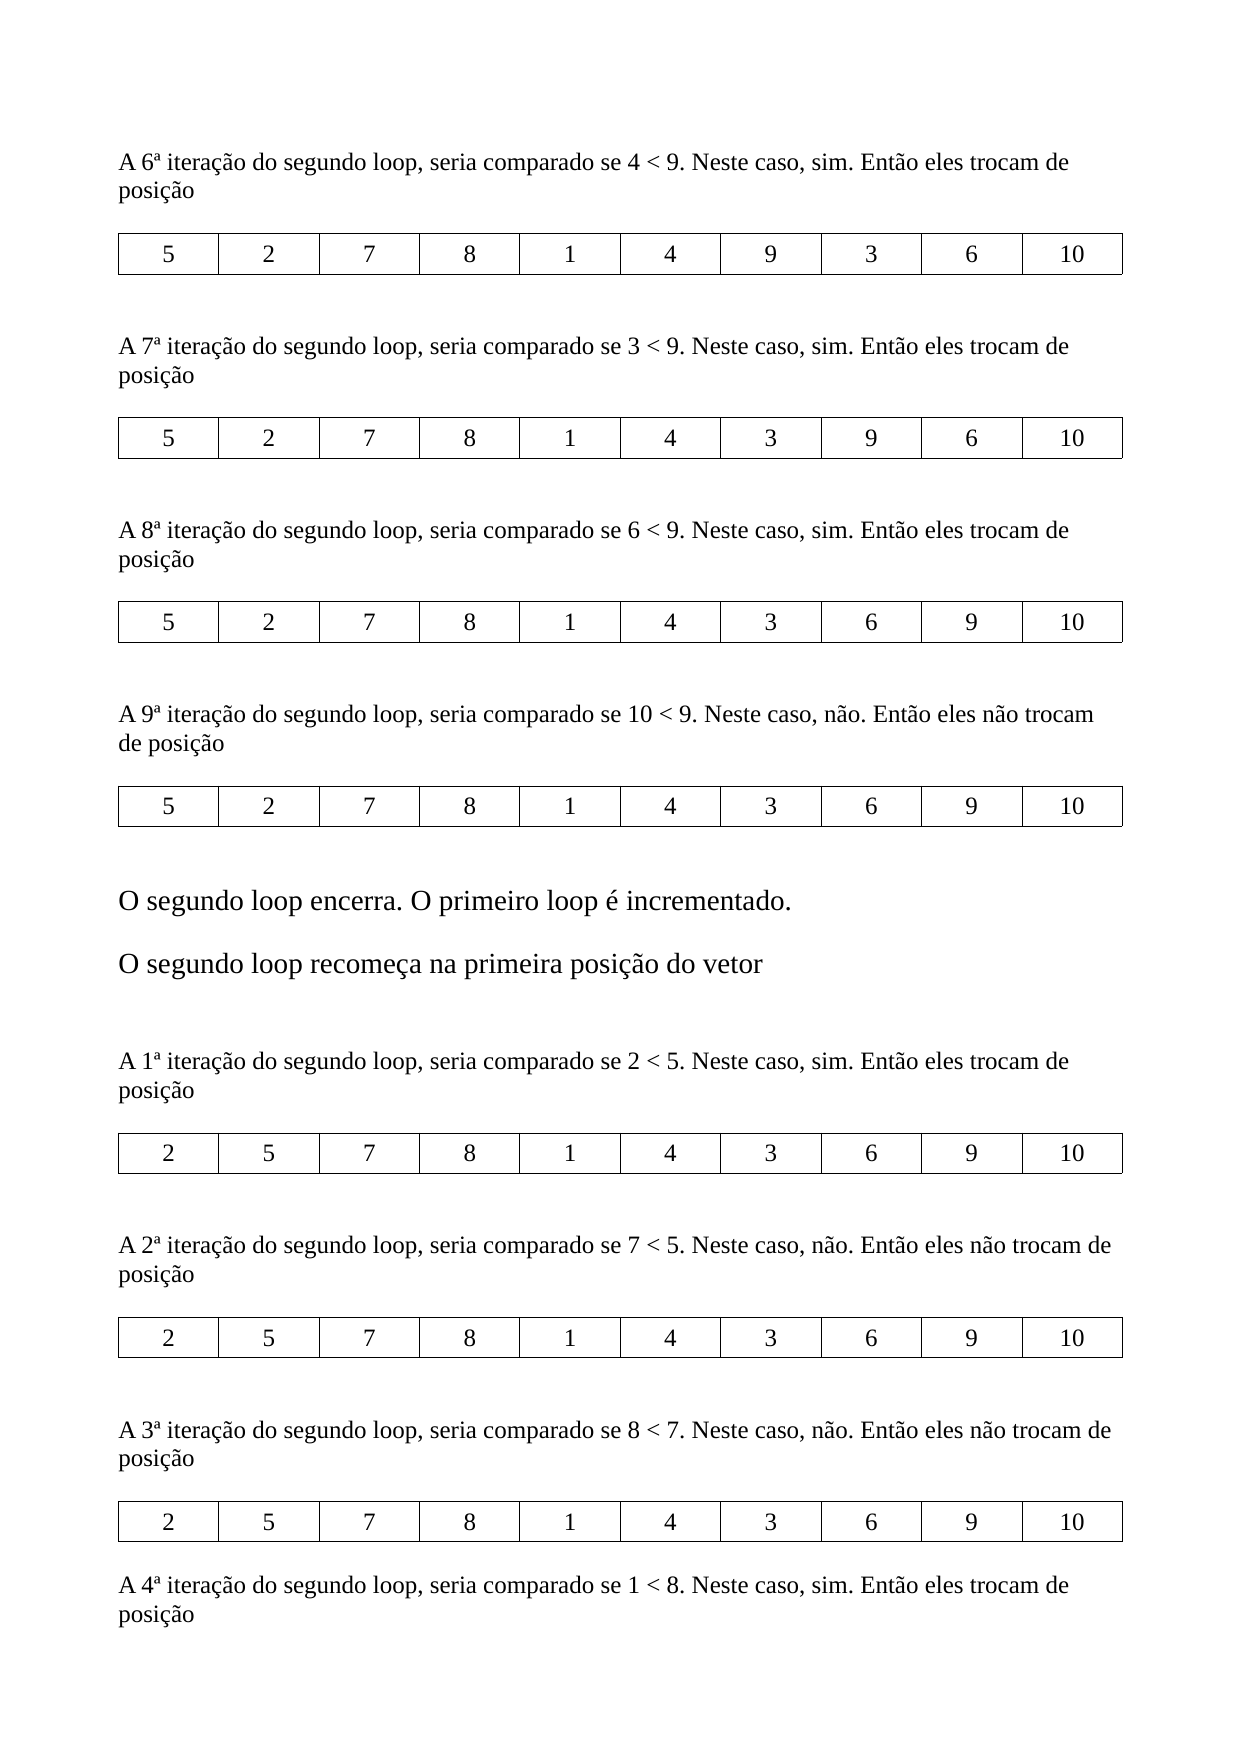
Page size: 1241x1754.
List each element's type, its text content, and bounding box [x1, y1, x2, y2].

text A 7ª iteração do segundo loop, seria comparado se 3 < 9. Neste caso, sim. Então eles trocam de posição [118, 331, 1122, 388]
table_header 1 [520, 602, 620, 642]
table_header 5 [119, 418, 218, 458]
table_header 4 [621, 602, 720, 642]
table_header 3 [721, 418, 821, 458]
text O segundo loop encerra. O primeiro loop é incrementado. [118, 883, 1122, 917]
text A 6ª iteração do segundo loop, seria comparado se 4 < 9. Neste caso, sim. Então eles trocam de posição [118, 147, 1122, 204]
table_header 8 [420, 234, 519, 273]
table_header 5 [119, 602, 218, 642]
table_header 6 [822, 787, 921, 826]
table_header 3 [721, 787, 821, 826]
table_header 5 [219, 1318, 319, 1357]
table_header 2 [219, 787, 319, 826]
table_header 5 [219, 1502, 319, 1541]
table_header 8 [420, 418, 519, 458]
table_header 3 [721, 1318, 821, 1357]
table_header 7 [320, 602, 419, 642]
table_header 10 [1023, 1318, 1122, 1357]
table_header 9 [922, 1134, 1022, 1173]
text A 3ª iteração do segundo loop, seria comparado se 8 < 7. Neste caso, não. Então eles não trocam de posição [118, 1415, 1122, 1472]
table_header 10 [1023, 1502, 1122, 1541]
table_header 3 [721, 1134, 821, 1173]
table_header 8 [420, 1318, 519, 1357]
table_header 10 [1023, 787, 1122, 826]
table_header 4 [621, 1502, 720, 1541]
table_header 1 [520, 1502, 620, 1541]
table_header 5 [119, 234, 218, 273]
table_header 9 [922, 787, 1022, 826]
table_header 6 [922, 234, 1022, 273]
table_header 1 [520, 234, 620, 273]
table_header 6 [822, 1318, 921, 1357]
text A 8ª iteração do segundo loop, seria comparado se 6 < 9. Neste caso, sim. Então eles trocam de posição [118, 515, 1122, 573]
table_header 10 [1023, 418, 1122, 458]
table_header 2 [119, 1134, 218, 1173]
table_header 10 [1023, 602, 1122, 642]
table_header 4 [621, 1318, 720, 1357]
table_header 3 [822, 234, 921, 273]
table_header 2 [219, 602, 319, 642]
table_header 7 [320, 1318, 419, 1357]
text A 2ª iteração do segundo loop, seria comparado se 7 < 5. Neste caso, não. Então eles não trocam de posição [118, 1231, 1122, 1288]
table_header 10 [1023, 234, 1122, 273]
table_header 7 [320, 234, 419, 273]
table_header 9 [922, 1502, 1022, 1541]
table_header 9 [721, 234, 821, 273]
table_header 2 [219, 234, 319, 273]
table_header 8 [420, 1134, 519, 1173]
table_header 1 [520, 418, 620, 458]
table_header 8 [420, 1502, 519, 1541]
table_header 9 [922, 602, 1022, 642]
table_header 6 [822, 1134, 921, 1173]
table_header 7 [320, 787, 419, 826]
table_header 1 [520, 1318, 620, 1357]
table_header 5 [219, 1134, 319, 1173]
table_header 6 [822, 1502, 921, 1541]
text A 4ª iteração do segundo loop, seria comparado se 1 < 8. Neste caso, sim. Então eles trocam de posição [118, 1570, 1122, 1628]
table_header 3 [721, 1502, 821, 1541]
table_header 8 [420, 787, 519, 826]
table_header 5 [119, 787, 218, 826]
table_header 6 [822, 602, 921, 642]
table_header 9 [922, 1318, 1022, 1357]
table_header 6 [922, 418, 1022, 458]
table_header 2 [119, 1502, 218, 1541]
text A 1ª iteração do segundo loop, seria comparado se 2 < 5. Neste caso, sim. Então eles trocam de posição [118, 1046, 1122, 1104]
table_header 4 [621, 234, 720, 273]
table_header 8 [420, 602, 519, 642]
text A 9ª iteração do segundo loop, seria comparado se 10 < 9. Neste caso, não. Então eles não trocam de posição [118, 699, 1122, 757]
table_header 4 [621, 1134, 720, 1173]
table_header 1 [520, 1134, 620, 1173]
table_header 7 [320, 418, 419, 458]
table_header 9 [822, 418, 921, 458]
table_header 7 [320, 1502, 419, 1541]
table_header 4 [621, 418, 720, 458]
table_header 1 [520, 787, 620, 826]
table_header 2 [119, 1318, 218, 1357]
table_header 2 [219, 418, 319, 458]
table_header 10 [1023, 1134, 1122, 1173]
table_header 3 [721, 602, 821, 642]
table_header 4 [621, 787, 720, 826]
table_header 7 [320, 1134, 419, 1173]
text O segundo loop recomeça na primeira posição do vetor [118, 946, 1122, 979]
